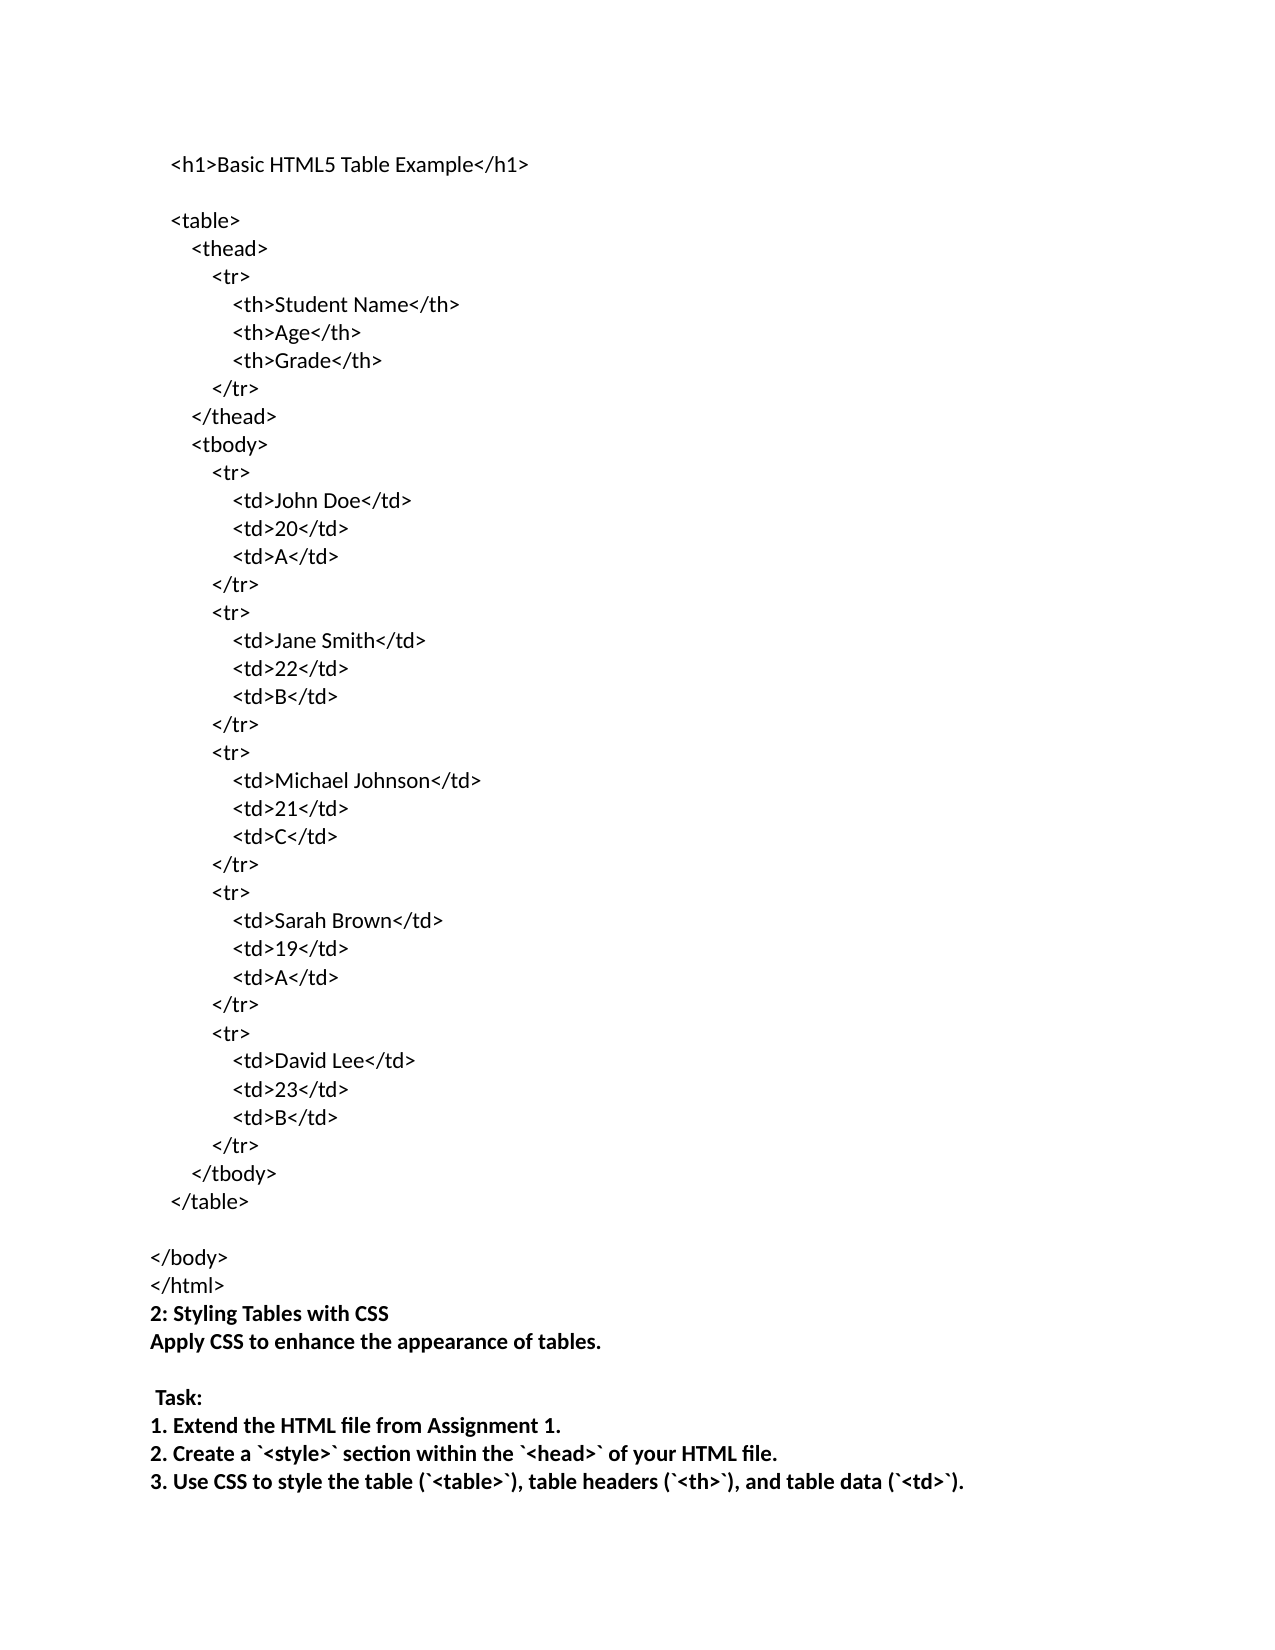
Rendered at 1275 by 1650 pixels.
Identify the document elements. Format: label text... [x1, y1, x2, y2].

text <th>Grade</th> [150, 346, 1125, 374]
text <td>19</td> [150, 934, 1125, 963]
text </tbody> [150, 1159, 1125, 1187]
text Apply CSS to enhance the appearance of tables. [150, 1327, 1125, 1355]
text </tr> [150, 991, 1125, 1019]
text <td>John Doe</td> [150, 486, 1125, 514]
text <td>Michael Johnson</td> [150, 766, 1125, 794]
text <td>21</td> [150, 794, 1125, 822]
text <thead> [150, 234, 1125, 262]
text </table> [150, 1187, 1125, 1215]
text 2. Create a `<style>` section within the `<head>` of your HTML file. [150, 1439, 1125, 1467]
text </tr> [150, 851, 1125, 878]
text </thead> [150, 402, 1125, 430]
text <th>Student Name</th> [150, 290, 1125, 318]
text </tr> [150, 374, 1125, 402]
text <tr> [150, 878, 1125, 907]
text <td>Sarah Brown</td> [150, 907, 1125, 934]
text </tr> [150, 570, 1125, 598]
text <td>B</td> [150, 1103, 1125, 1131]
text 1. Extend the HTML file from Assignment 1. [150, 1411, 1125, 1439]
text <td>A</td> [150, 963, 1125, 991]
text <tr> [150, 738, 1125, 766]
text 2: Styling Tables with CSS [150, 1299, 1125, 1327]
text <tr> [150, 458, 1125, 486]
text <tr> [150, 598, 1125, 626]
text </tr> [150, 1131, 1125, 1159]
text <table> [150, 206, 1125, 234]
text <td>David Lee</td> [150, 1047, 1125, 1075]
text <td>23</td> [150, 1075, 1125, 1103]
text <td>A</td> [150, 542, 1125, 570]
text <td>Jane Smith</td> [150, 626, 1125, 654]
text <th>Age</th> [150, 318, 1125, 346]
text <tr> [150, 1019, 1125, 1047]
text </body> [150, 1243, 1125, 1271]
text <tr> [150, 262, 1125, 290]
text <tbody> [150, 430, 1125, 458]
text <td>B</td> [150, 682, 1125, 710]
text <td>C</td> [150, 822, 1125, 851]
text <td>20</td> [150, 514, 1125, 542]
text Task: [150, 1383, 1125, 1411]
text 3. Use CSS to style the table (`<table>`), table headers (`<th>`), and table data (`<td>`). [150, 1467, 1125, 1495]
text <h1>Basic HTML5 Table Example</h1> [150, 150, 1125, 178]
text <td>22</td> [150, 654, 1125, 682]
text </tr> [150, 710, 1125, 738]
text </html> [150, 1271, 1125, 1299]
